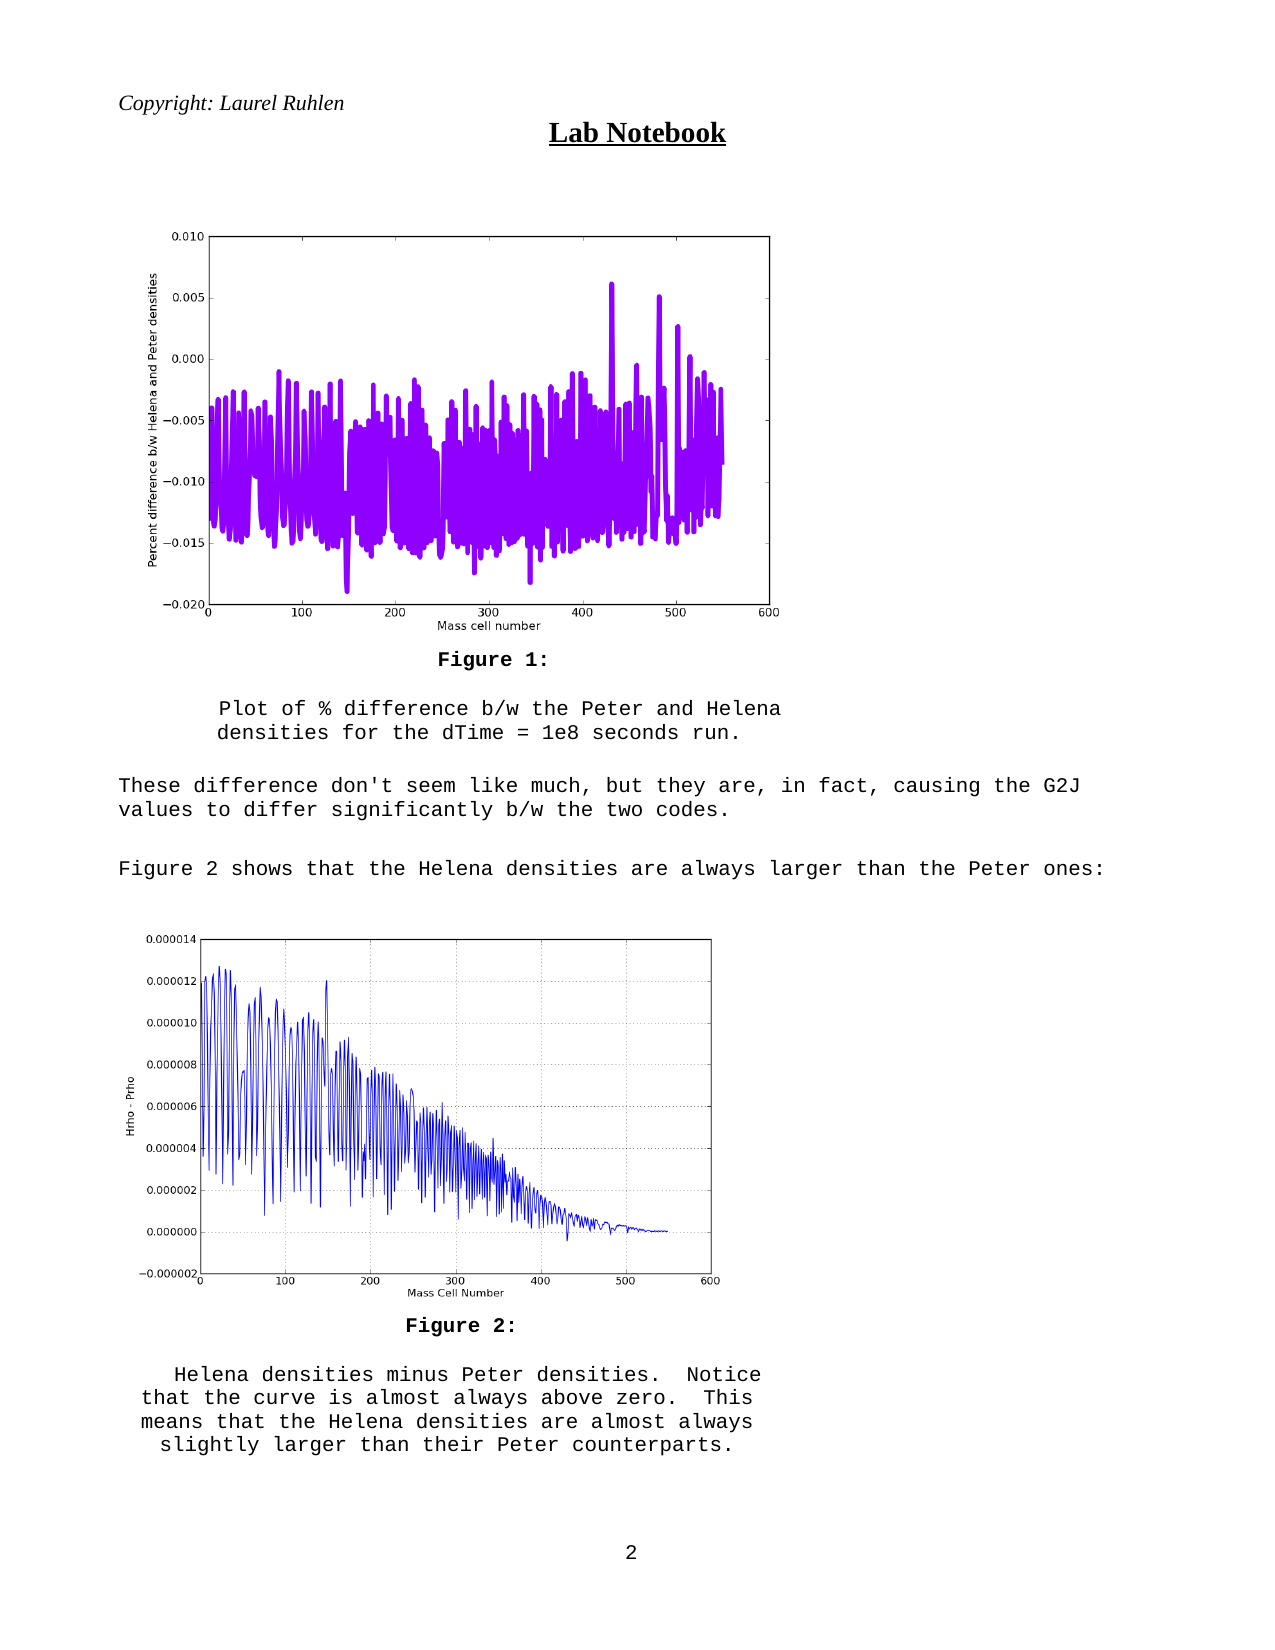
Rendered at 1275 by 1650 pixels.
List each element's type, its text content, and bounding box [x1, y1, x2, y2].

text Figure 2: [118, 1315, 775, 1338]
picture [118, 897, 776, 1315]
picture [118, 190, 841, 650]
text Figure 1: [118, 650, 840, 673]
text Figure 2 shows that the Helena densities are always larger than the Peter ones: [118, 858, 1157, 882]
text These difference don't seem like much, but they are, in fact, causing the G2J values to differ significantly b/w the two codes. [118, 775, 1157, 822]
text Helena densities minus Peter densities. Notice that the curve is almost always above zero. This means that the Helena densities are almost always slightly larger than their Peter counterparts. [118, 1363, 775, 1458]
text Plot of % difference b/w the Peter and Helena densities for the dTime = 1e8 seconds run. [118, 698, 840, 745]
